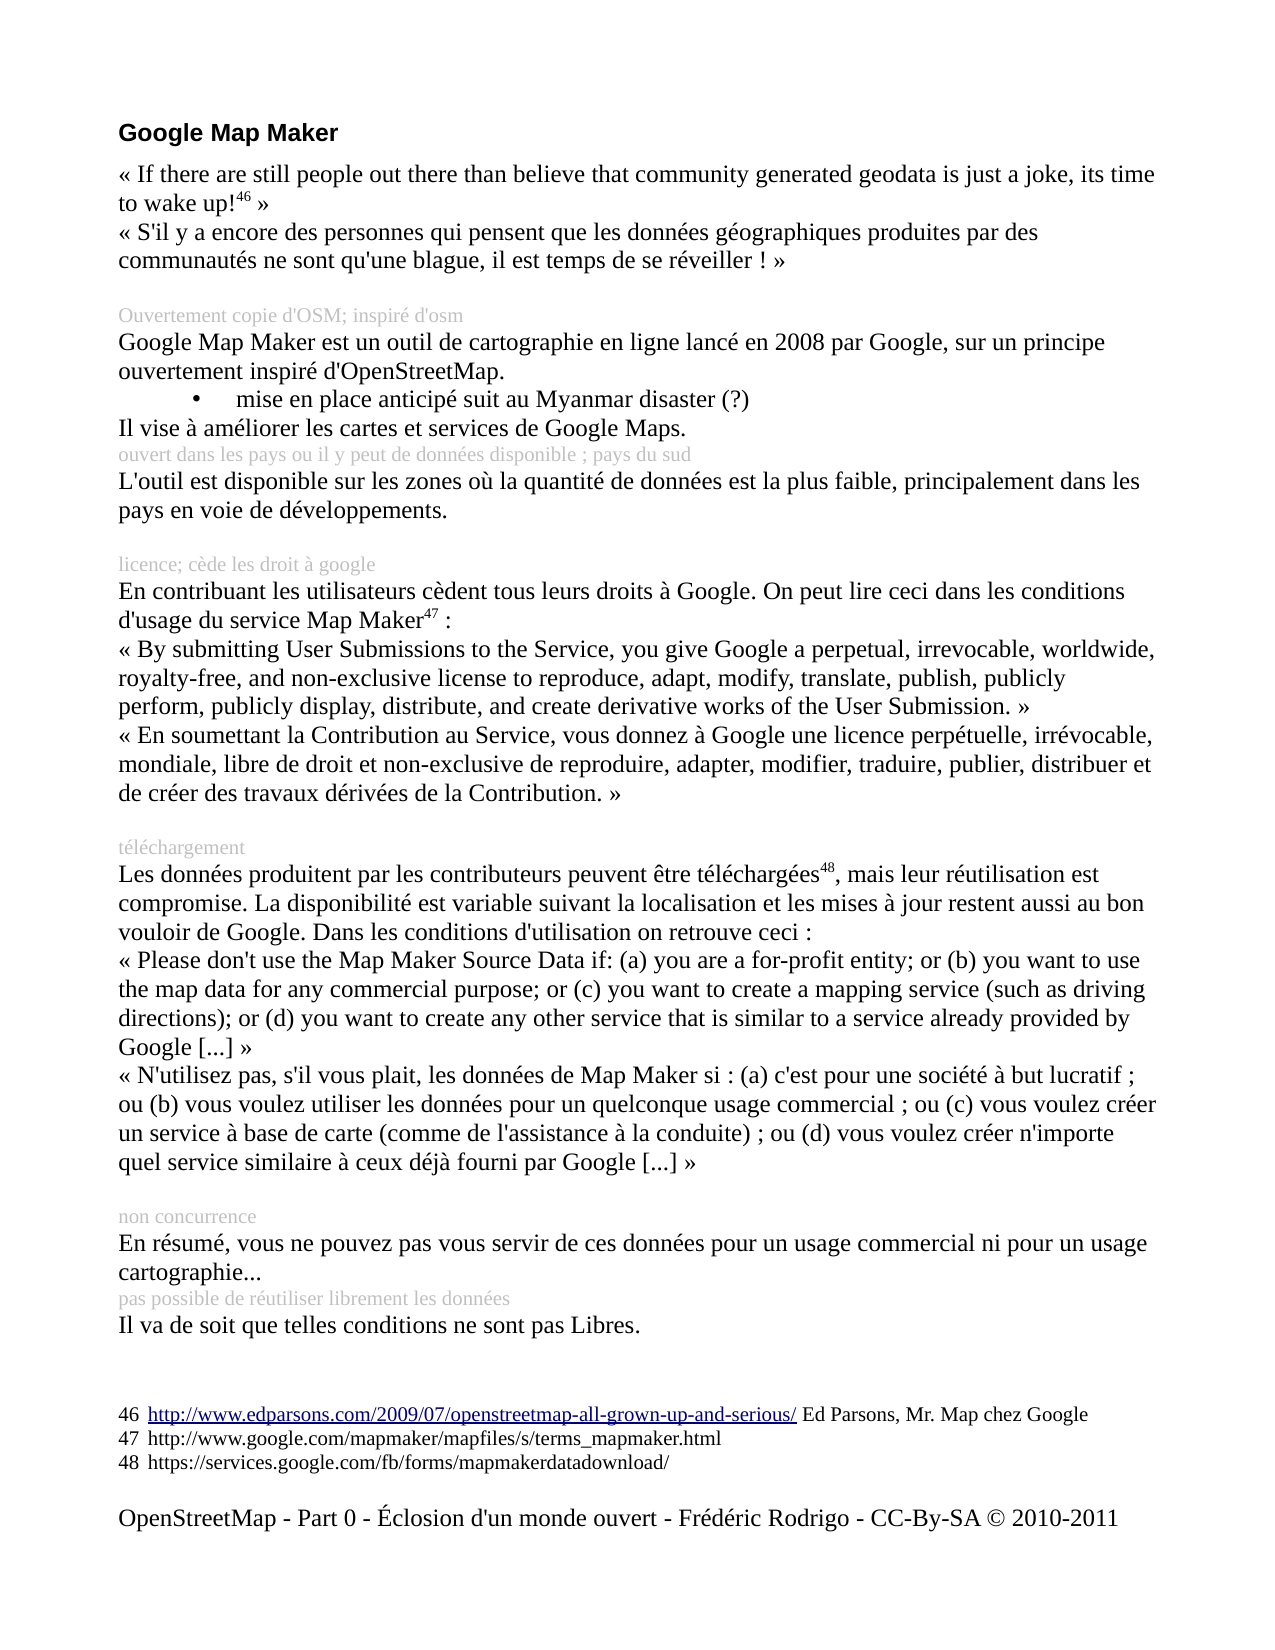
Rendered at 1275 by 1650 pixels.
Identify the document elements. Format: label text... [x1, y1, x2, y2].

text « Please don't use the Map Maker Source Data if: (a) you are a for-profit entity; or (b) you want to use the map data for any commercial purpose; or (c) you want to create a mapping service (such as driving directions); or (d) you want to create any other service that is similar to a service already provided by Google [...] » [118, 945, 1157, 1060]
subtitle Google Map Maker [118, 118, 1157, 147]
text téléchargement [118, 835, 1157, 859]
text https://services.google.com/fb/forms/mapmakerdatadownload/ [118, 1449, 1157, 1474]
text « N'utilisez pas, s'il vous plait, les données de Map Maker si : (a) c'est pour une société à but lucratif ; ou (b) vous voulez utiliser les données pour un quelconque usage commercial ; ou (c) vous voulez créer un service à base de carte (comme de l'assistance à la conduite) ; ou (d) vous voulez créer n'importe quel service similaire à ceux déjà fourni par Google [...] » [118, 1060, 1157, 1175]
text ouvert dans les pays ou il y peut de données disponible ; pays du sud [118, 442, 1157, 466]
text « If there are still people out there than believe that community generated geodata is just a joke, its time to wake up! » [118, 159, 1157, 217]
text http://www.edparsons.com/2009/07/openstreetmap-all-grown-up-and-serious/ Ed Parsons, Mr. Map chez Google [118, 1401, 1157, 1426]
text Il vise à améliorer les cartes et services de Google Maps. [118, 413, 1157, 442]
text Ouvertement copie d'OSM; inspiré d'osm [118, 303, 1157, 327]
text En résumé, vous ne pouvez pas vous servir de ces données pour un usage commercial ni pour un usage cartographie... [118, 1228, 1157, 1286]
text « S'il y a encore des personnes qui pensent que les données géographiques produites par des communautés ne sont qu'une blague, il est temps de se réveiller ! » [118, 217, 1157, 274]
text Google Map Maker est un outil de cartographie en ligne lancé en 2008 par Google, sur un principe ouvertement inspiré d'OpenStreetMap. [118, 327, 1157, 384]
text non concurrence [118, 1204, 1157, 1228]
text Il va de soit que telles conditions ne sont pas Libres. [118, 1310, 1157, 1338]
text licence; cède les droit à google [118, 552, 1157, 576]
text En contribuant les utilisateurs cèdent tous leurs droits à Google. On peut lire ceci dans les conditions d'usage du service Map Maker : [118, 576, 1157, 634]
list mise en place anticipé suit au Myanmar disaster (?) [192, 384, 1157, 413]
text http://www.google.com/mapmaker/mapfiles/s/terms_mapmaker.html [118, 1426, 1157, 1449]
text « En soumettant la Contribution au Service, vous donnez à Google une licence perpétuelle, irrévocable, mondiale, libre de droit et non-exclusive de reproduire, adapter, modifier, traduire, publier, distribuer et de créer des travaux dérivées de la Contribution. » [118, 720, 1157, 806]
text L'outil est disponible sur les zones où la quantité de données est la plus faible, principalement dans les pays en voie de développements. [118, 466, 1157, 523]
text « By submitting User Submissions to the Service, you give Google a perpetual, irrevocable, worldwide, royalty-free, and non-exclusive license to reproduce, adapt, modify, translate, publish, publicly perform, publicly display, distribute, and create derivative works of the User Submission. » [118, 634, 1157, 720]
text Les données produitent par les contributeurs peuvent être téléchargées, mais leur réutilisation est compromise. La disponibilité est variable suivant la localisation et les mises à jour restent aussi au bon vouloir de Google. Dans les conditions d'utilisation on retrouve ceci : [118, 859, 1157, 945]
text pas possible de réutiliser librement les données [118, 1286, 1157, 1310]
